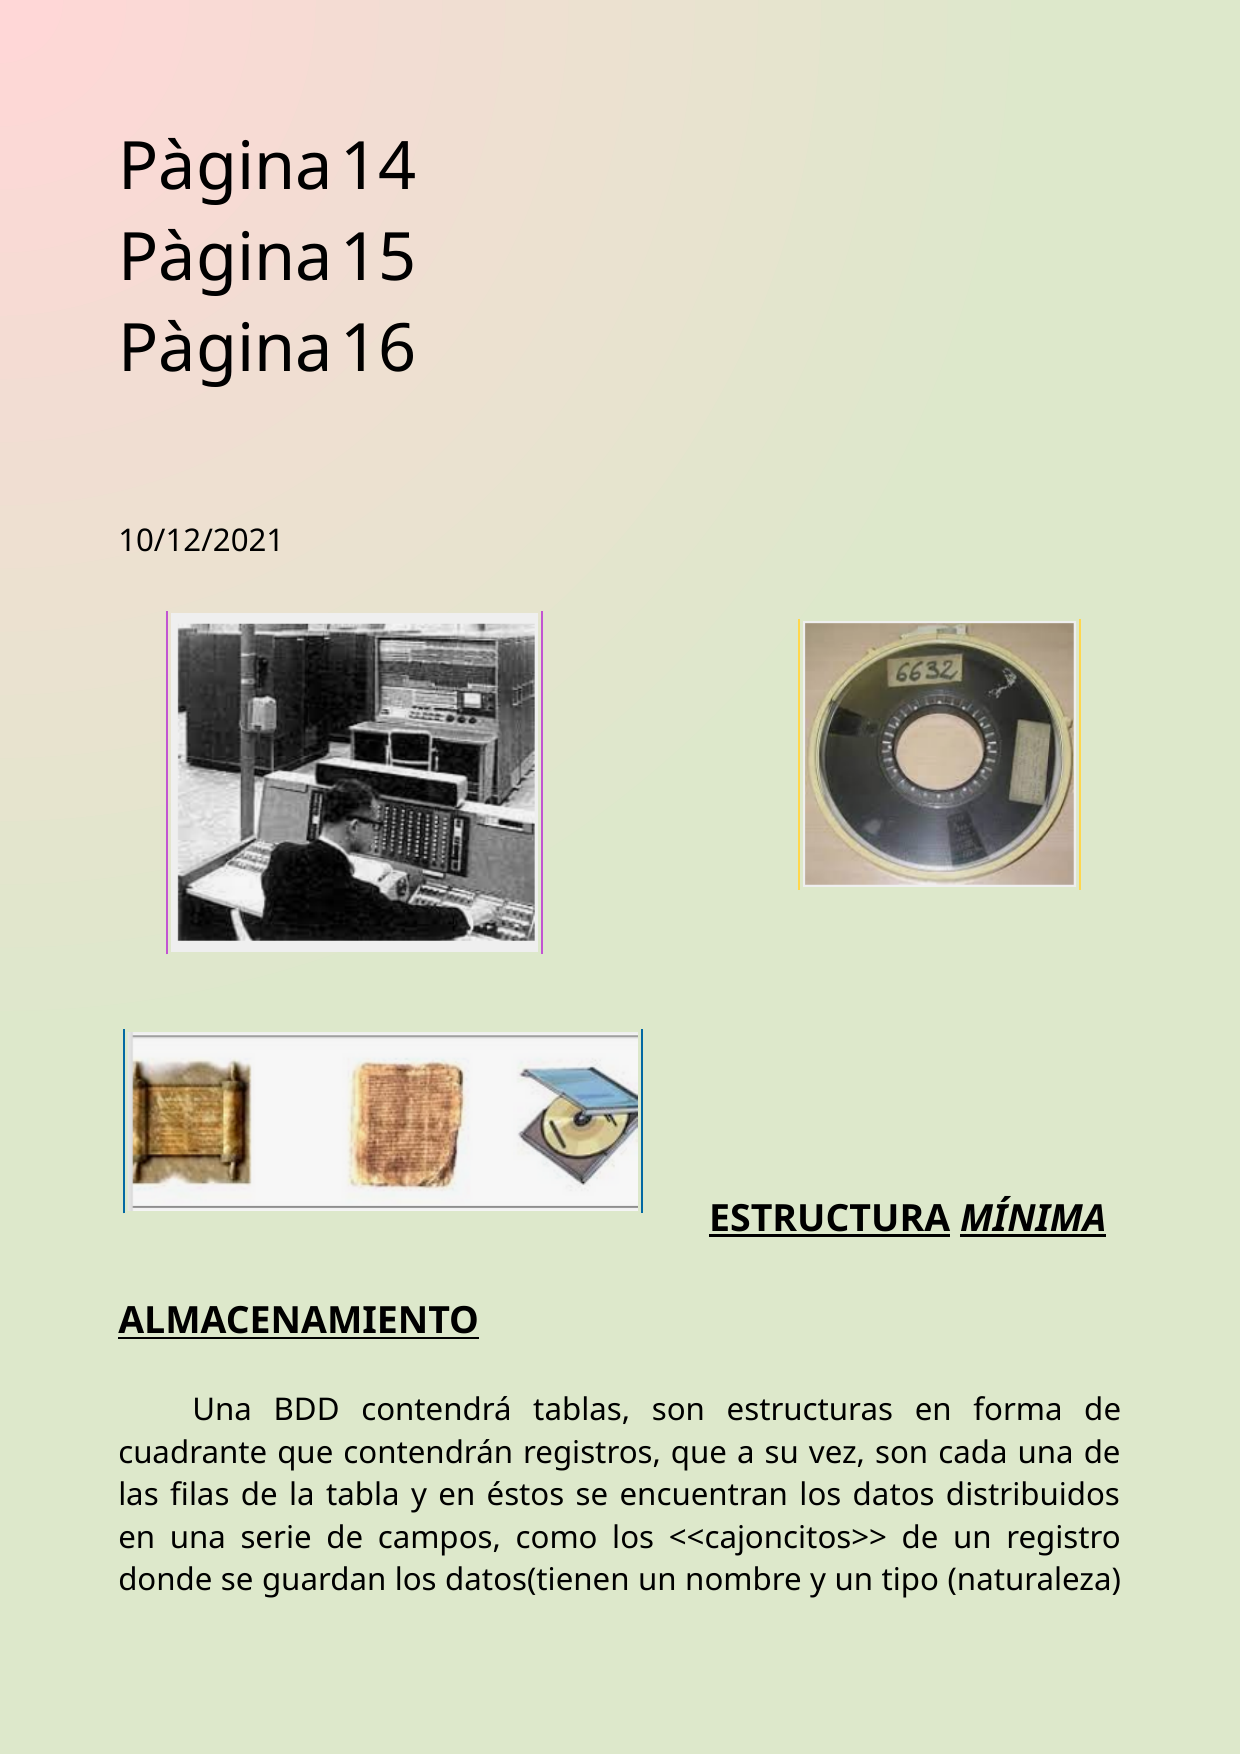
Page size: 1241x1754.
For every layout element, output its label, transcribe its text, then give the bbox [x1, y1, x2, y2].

text Una BDD contendrá tablas, son estructuras en forma de cuadrante que contendrán registros, que a su vez, son cada una de las filas de la tabla y en éstos se encuentran los datos distribuidos en una serie de campos, como los <<cajoncitos>> de un registro donde se guardan los datos(tienen un nombre y un tipo (naturaleza) [118, 1387, 1122, 1600]
text ALMACENAMIENTO [118, 1293, 1122, 1344]
text 10/12/2021 [118, 518, 1122, 561]
text Pàgina 14 [118, 118, 1122, 209]
picture [127, 1032, 638, 1211]
text ESTRUCTURA MÍNIMA [118, 1191, 1122, 1242]
picture [803, 621, 1077, 887]
text Pàgina 15 [118, 209, 1122, 300]
picture [171, 613, 538, 952]
text Pàgina 16 [118, 300, 1122, 391]
